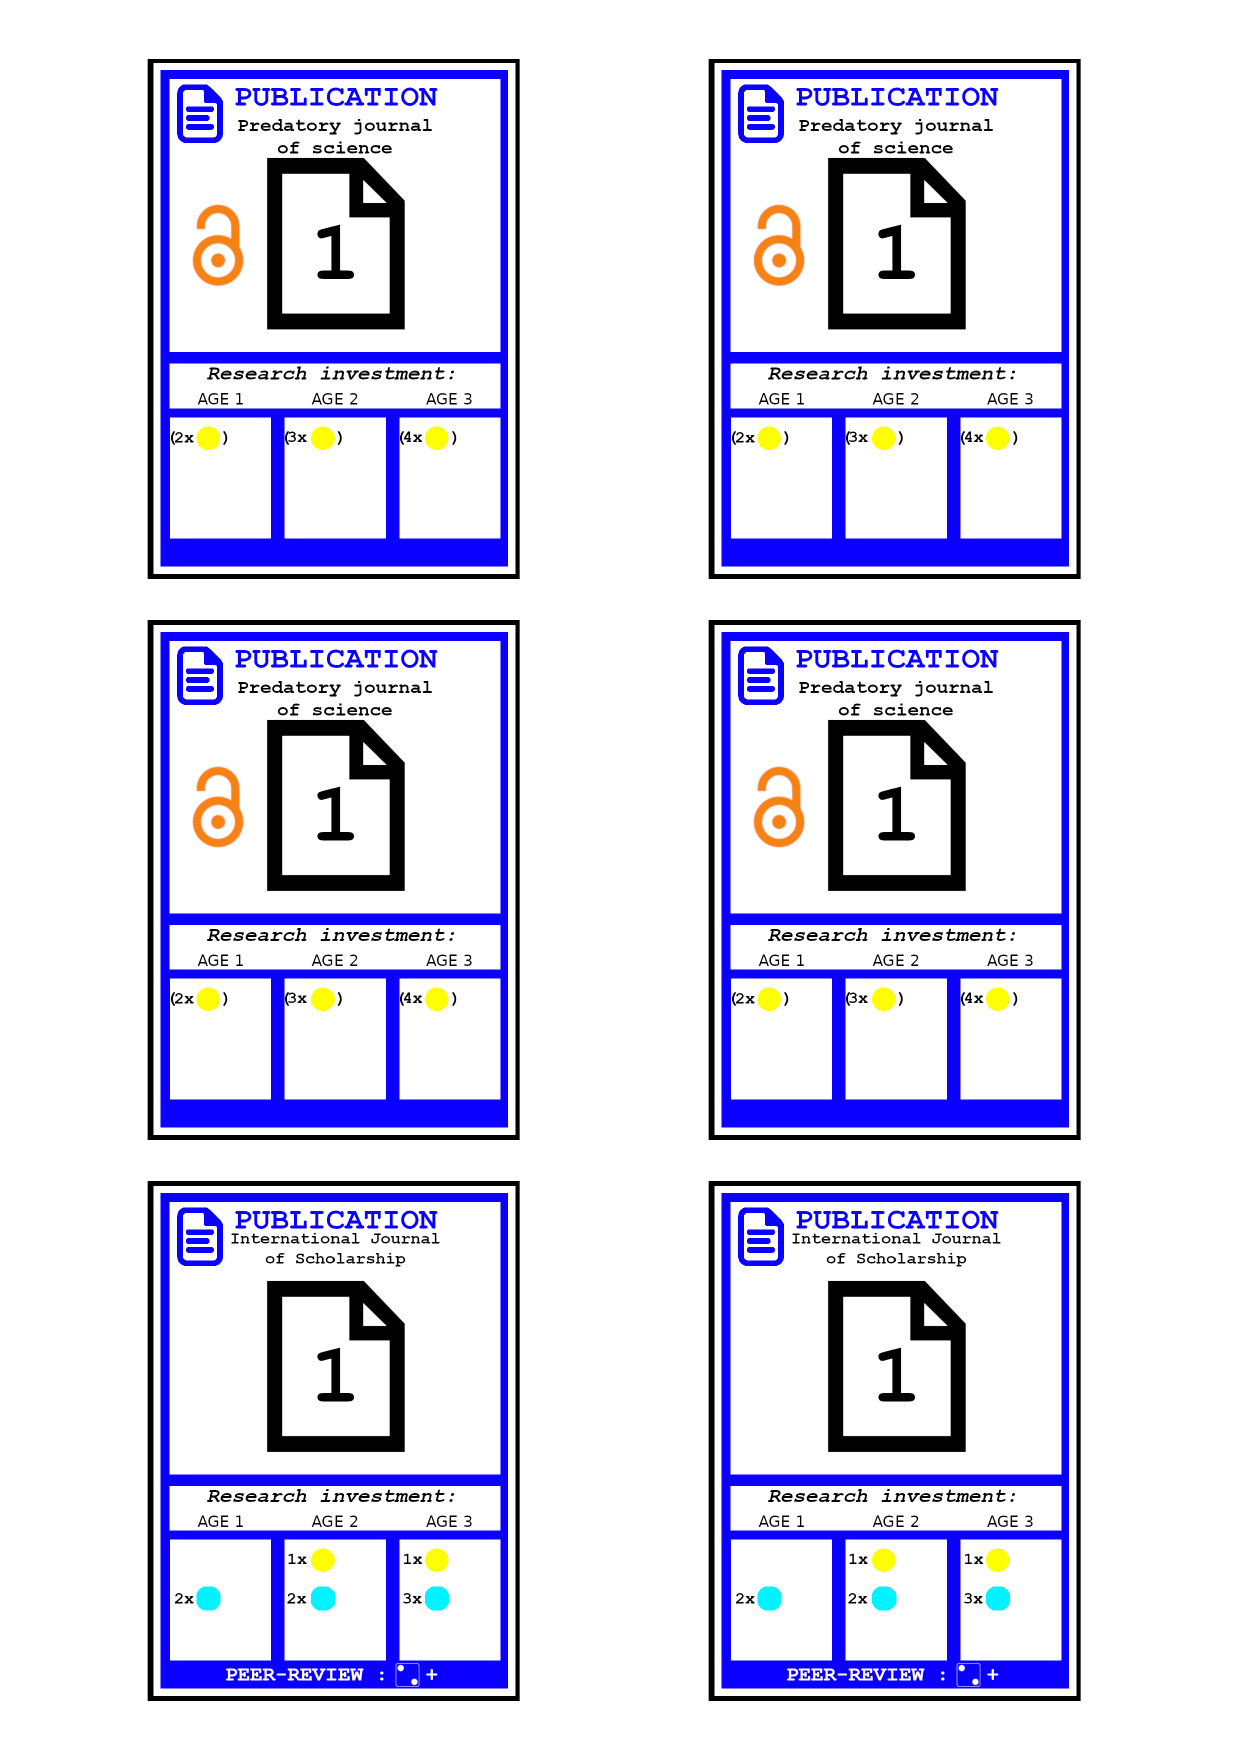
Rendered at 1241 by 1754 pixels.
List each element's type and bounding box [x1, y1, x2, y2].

picture [147, 59, 520, 579]
picture [147, 1181, 520, 1701]
picture [708, 620, 1081, 1140]
picture [708, 1181, 1081, 1701]
picture [147, 620, 520, 1140]
picture [708, 59, 1081, 579]
